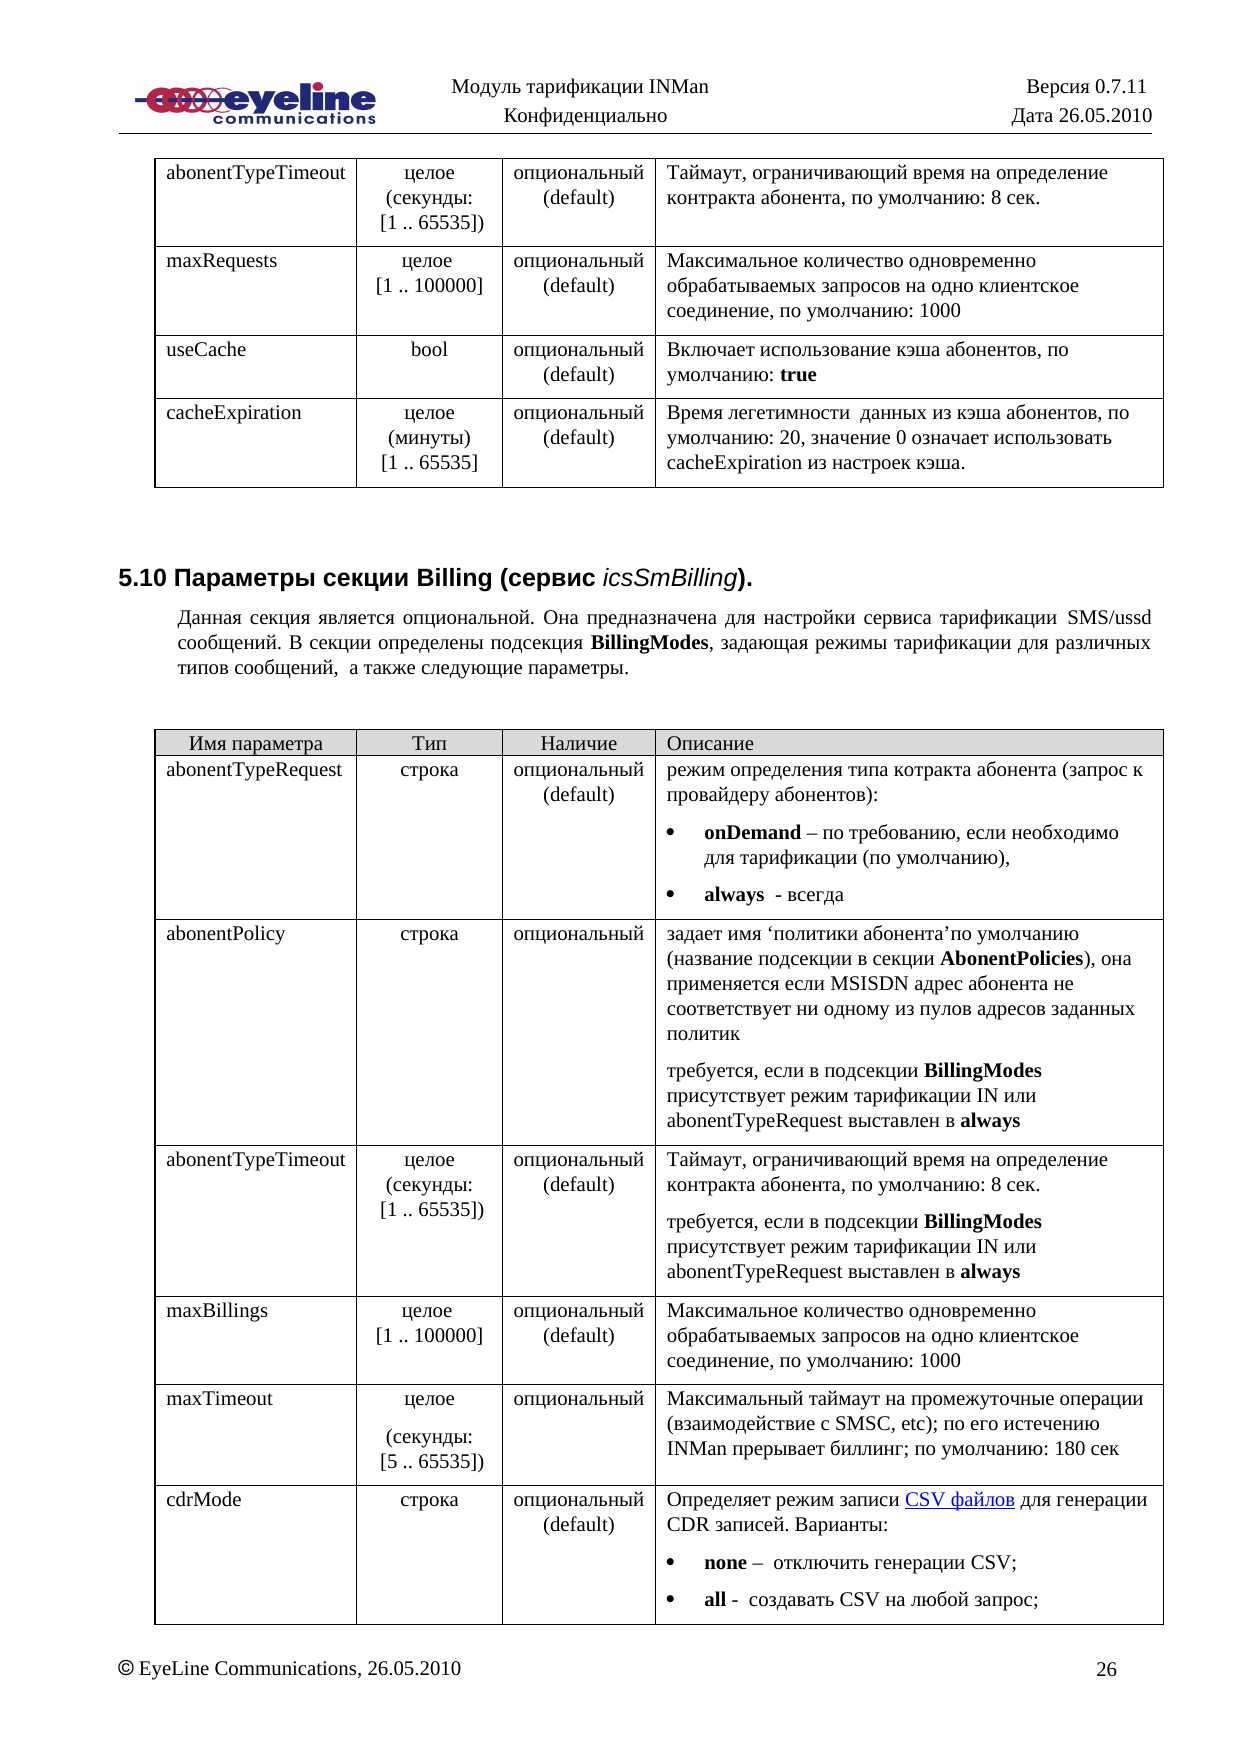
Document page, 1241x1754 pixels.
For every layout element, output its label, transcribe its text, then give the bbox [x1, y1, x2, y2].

table_cell bool [357, 336, 502, 398]
picture [135, 82, 376, 124]
table_header Имя параметра [156, 730, 356, 755]
table_header Описание [656, 730, 1163, 755]
table_cell maxRequests [156, 247, 356, 335]
table_cell Максимальное количество одновременно обрабатываемых запросов на одно клиентское соединение, по умолчанию: 1000 [656, 247, 1163, 335]
table_cell cdrMode [156, 1486, 356, 1624]
table_cell целое [1 .. 100000] [357, 1297, 502, 1384]
table_cell опциональный (default) [503, 756, 655, 919]
text Данная секция является опциональной. Она предназначена для настройки сервиса тарификации SMS/ussd сообщений. В секции определены подсекция BillingModes, задающая режимы тарификации для различных типов сообщений, а также следующие параметры. [177, 604, 1151, 679]
table_cell целое (минуты) [1 .. 65535] [357, 399, 502, 487]
table_cell опциональный (default) [503, 247, 655, 335]
table_cell Включает использование кэша абонентов, по умолчанию: true [656, 336, 1163, 398]
table_cell опциональный [503, 1385, 655, 1485]
table_cell опциональный (default) [503, 159, 655, 246]
table_cell строка [357, 1486, 502, 1624]
table_cell cacheExpiration [156, 399, 356, 487]
table_cell режим определения типа котракта абонента (запрос к провайдеру абонентов): onDemand – по требованию, если необходимо для тарификации (по умолчанию), always - всегда [656, 756, 1163, 919]
table_cell опциональный (default) [503, 1297, 655, 1384]
subtitle Параметры секции Billing (сервис icsSmBilling). [118, 563, 1151, 592]
table_cell строка [357, 756, 502, 919]
table_cell Максимальный таймаут на промежуточные операции (взаимодействие с SMSC, etc); по его истечению INMan прерывает биллинг; по умолчанию: 180 сек [656, 1385, 1163, 1485]
table_cell опциональный (default) [503, 336, 655, 398]
table_cell целое [1 .. 100000] [357, 247, 502, 335]
table_cell abonentTypeTimeout [156, 1146, 356, 1296]
table_cell опциональный (default) [503, 1146, 655, 1296]
table_header Тип [357, 730, 502, 755]
table_cell abonentTypeRequest [156, 756, 356, 919]
table_cell maxBillings [156, 1297, 356, 1384]
table_cell abonentPolicy [156, 920, 356, 1145]
table_cell целое (cекунды: [1 .. 65535]) [357, 1146, 502, 1296]
table_cell useCache [156, 336, 356, 398]
table_cell Время легетимности данных из кэша абонентов, по умолчанию: 20, значение 0 означает использовать cacheExpiration из настроек кэша. [656, 399, 1163, 487]
table_cell целое (cекунды: [5 .. 65535]) [357, 1385, 502, 1485]
table_cell maxTimeout [156, 1385, 356, 1485]
table_cell Таймаут, ограничивающий время на определение контракта абонента, по умолчанию: 8 сек. требуется, если в подсекции BillingModes присутствует режим тарификации IN или abonentTypeRequest выставлен в always [656, 1146, 1163, 1296]
table_cell опциональный [503, 920, 655, 1145]
table_cell целое (cекунды: [1 .. 65535]) [357, 159, 502, 246]
table_cell задает имя ‘политики абонента’по умолчанию (название подсекции в секции AbonentPolicies), она применяется если MSISDN адрес абонента не соответствует ни одному из пулов адресов заданных политик требуется, если в подсекции BillingModes присутствует режим тарификации IN или abonentTypeRequest выставлен в always [656, 920, 1163, 1145]
table_cell строка [357, 920, 502, 1145]
table_header Наличие [503, 730, 655, 755]
table_cell опциональный (default) [503, 1486, 655, 1624]
table_cell Таймаут, ограничивающий время на определение контракта абонента, по умолчанию: 8 сек. [656, 159, 1163, 246]
table_cell Определяет режим записи CSV файлов для генерации CDR записей. Варианты: none – отключить генерации CSV; all - создавать CSV на любой запрос; billMode - создавать CSV в зависимости от заданного режима тарификации (по умолчанию) [656, 1486, 1163, 1624]
table_cell опциональный (default) [503, 399, 655, 487]
table_cell abonentTypeTimeout [156, 159, 356, 246]
table_cell Максимальное количество одновременно обрабатываемых запросов на одно клиентское соединение, по умолчанию: 1000 [656, 1297, 1163, 1384]
